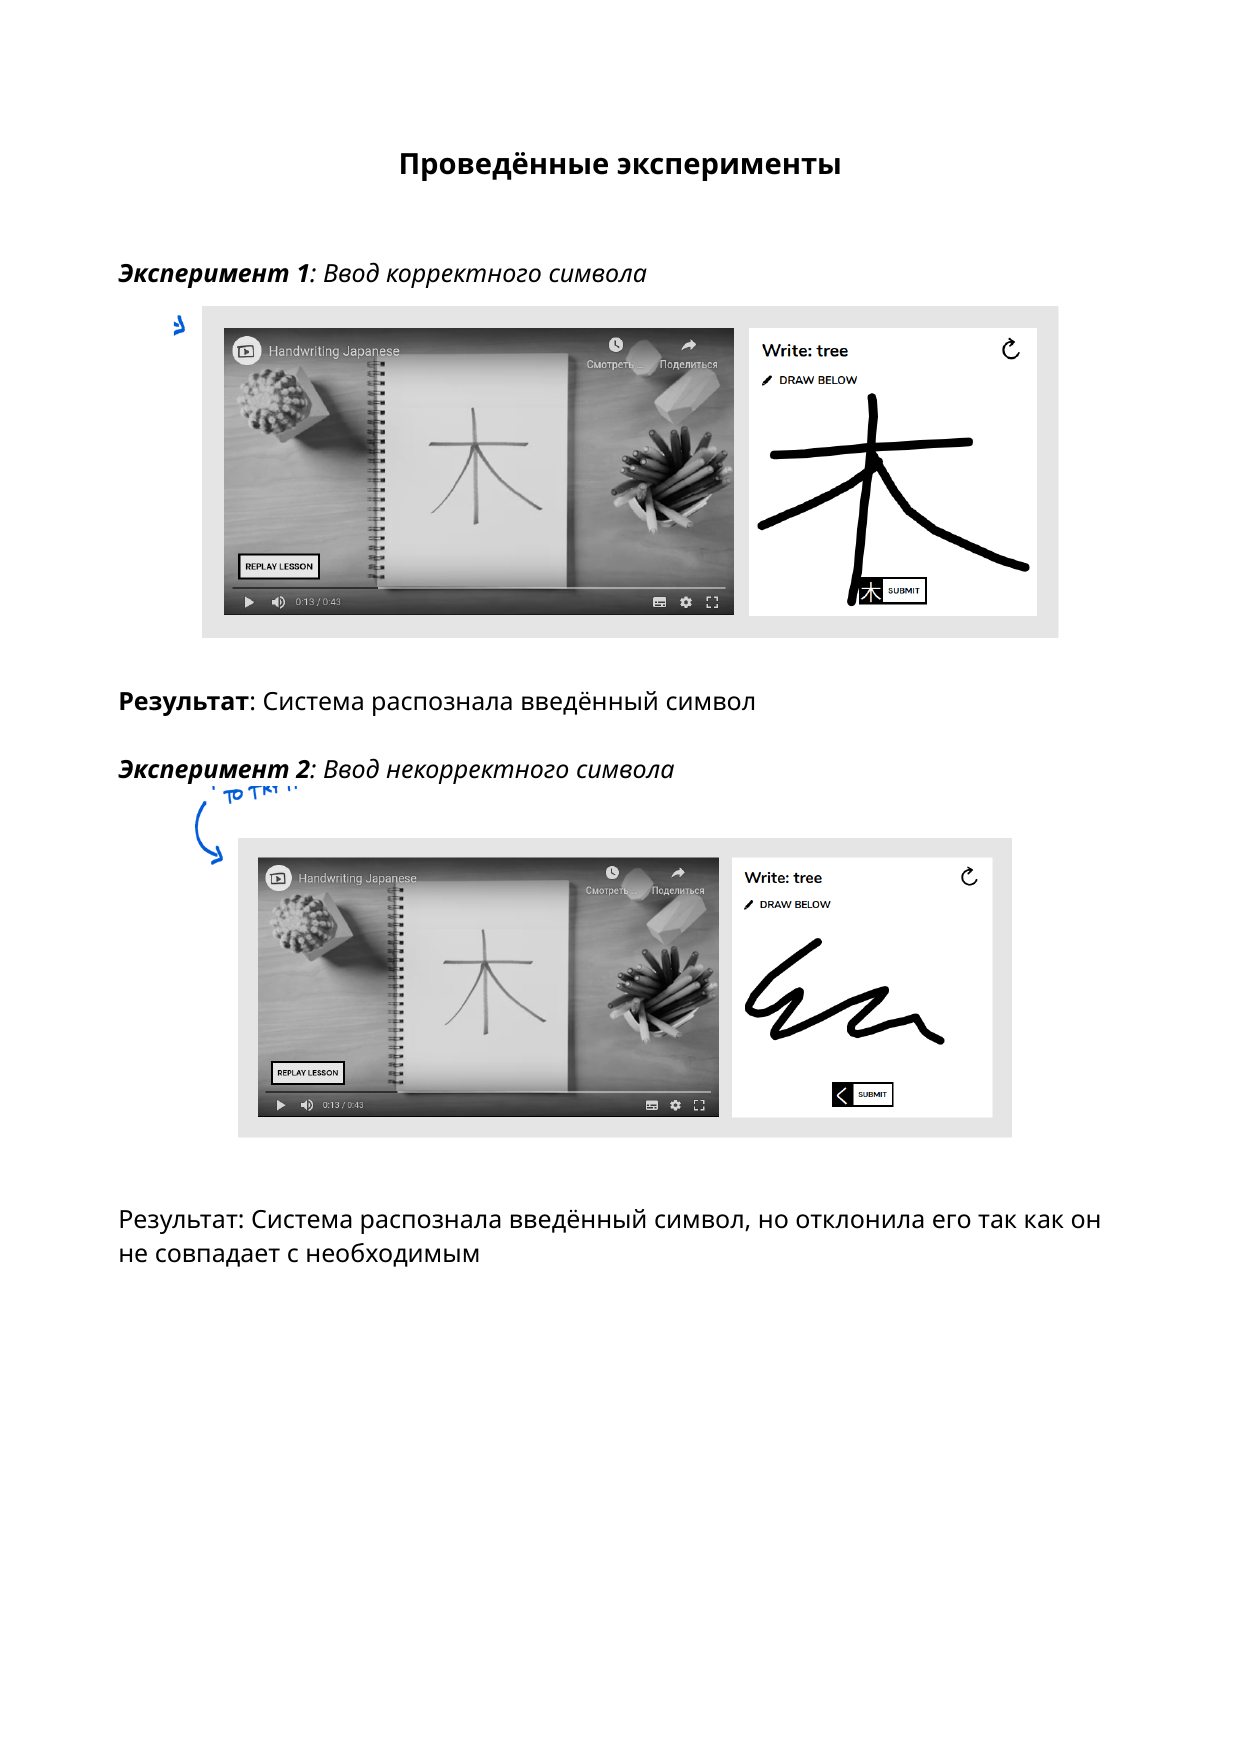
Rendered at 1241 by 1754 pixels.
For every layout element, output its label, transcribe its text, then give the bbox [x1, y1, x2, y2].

text Эксперимент 1: Ввод корректного символа [118, 256, 1122, 289]
text Результат: Система распознала введённый символ, но отклонила его так как он не совпадает с необходимым [118, 1202, 1122, 1270]
picture [175, 786, 1065, 1168]
title Проведённые эксперименты [118, 143, 1122, 183]
picture [173, 289, 1067, 650]
text Результат: Система распознала введённый символ [118, 684, 1122, 718]
text Эксперимент 2: Ввод некорректного символа [118, 752, 1122, 786]
